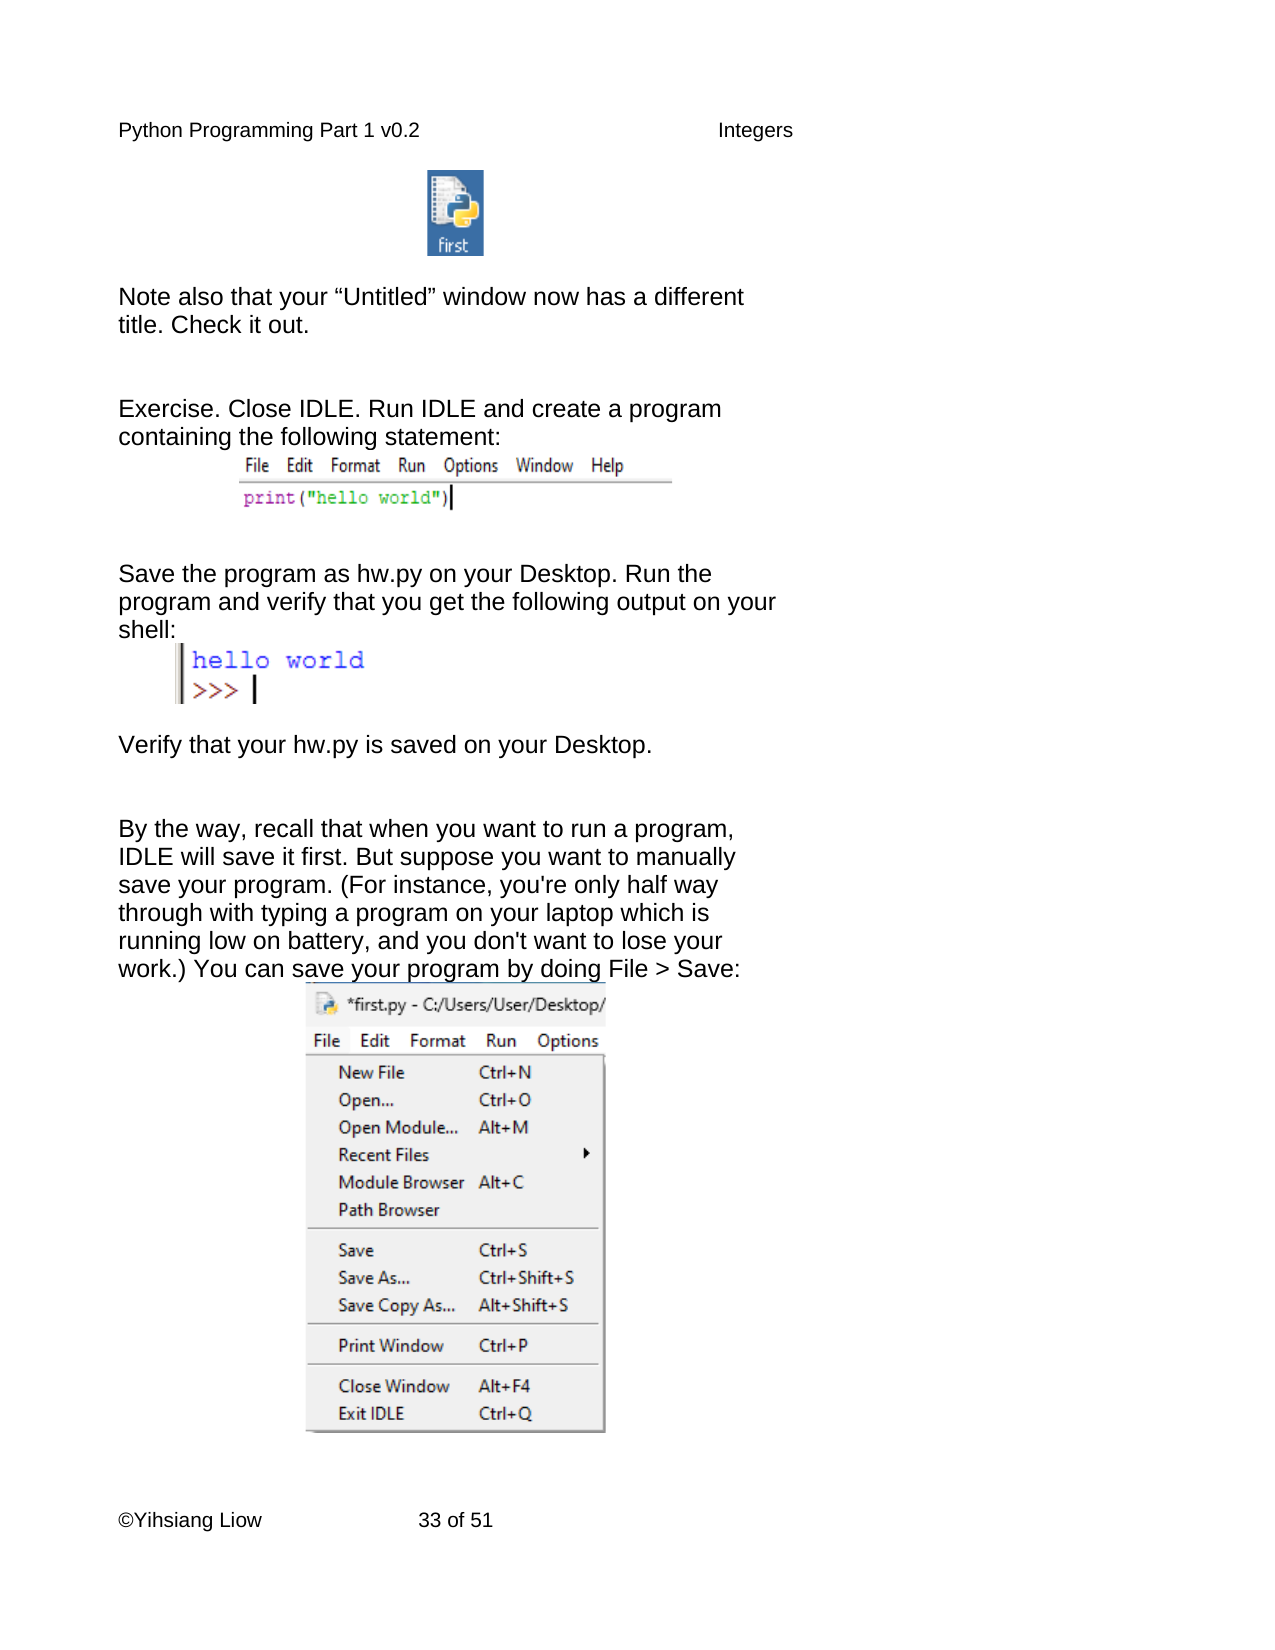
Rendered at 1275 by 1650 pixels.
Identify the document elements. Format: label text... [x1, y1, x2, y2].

text Note also that your “Untitled” window now has a different title. Check it out. [118, 283, 793, 339]
text Verify that your hw.py is saved on your Desktop. [118, 731, 793, 759]
text Exercise. Close IDLE. Run IDLE and create a program containing the following statement: [118, 395, 793, 451]
picture [305, 982, 606, 1433]
text By the way, recall that when you want to run a program, IDLE will save it first. But suppose you want to manually save your program. (For instance, you're only half way through with typing a program on your laptop which is running low on battery, and you don't want to lose your work.) You can save your program by doing File > Save: [118, 815, 793, 982]
picture [239, 450, 673, 561]
text Save the program as hw.py on your Desktop. Run the program and verify that you get the following output on your shell: [118, 451, 793, 644]
